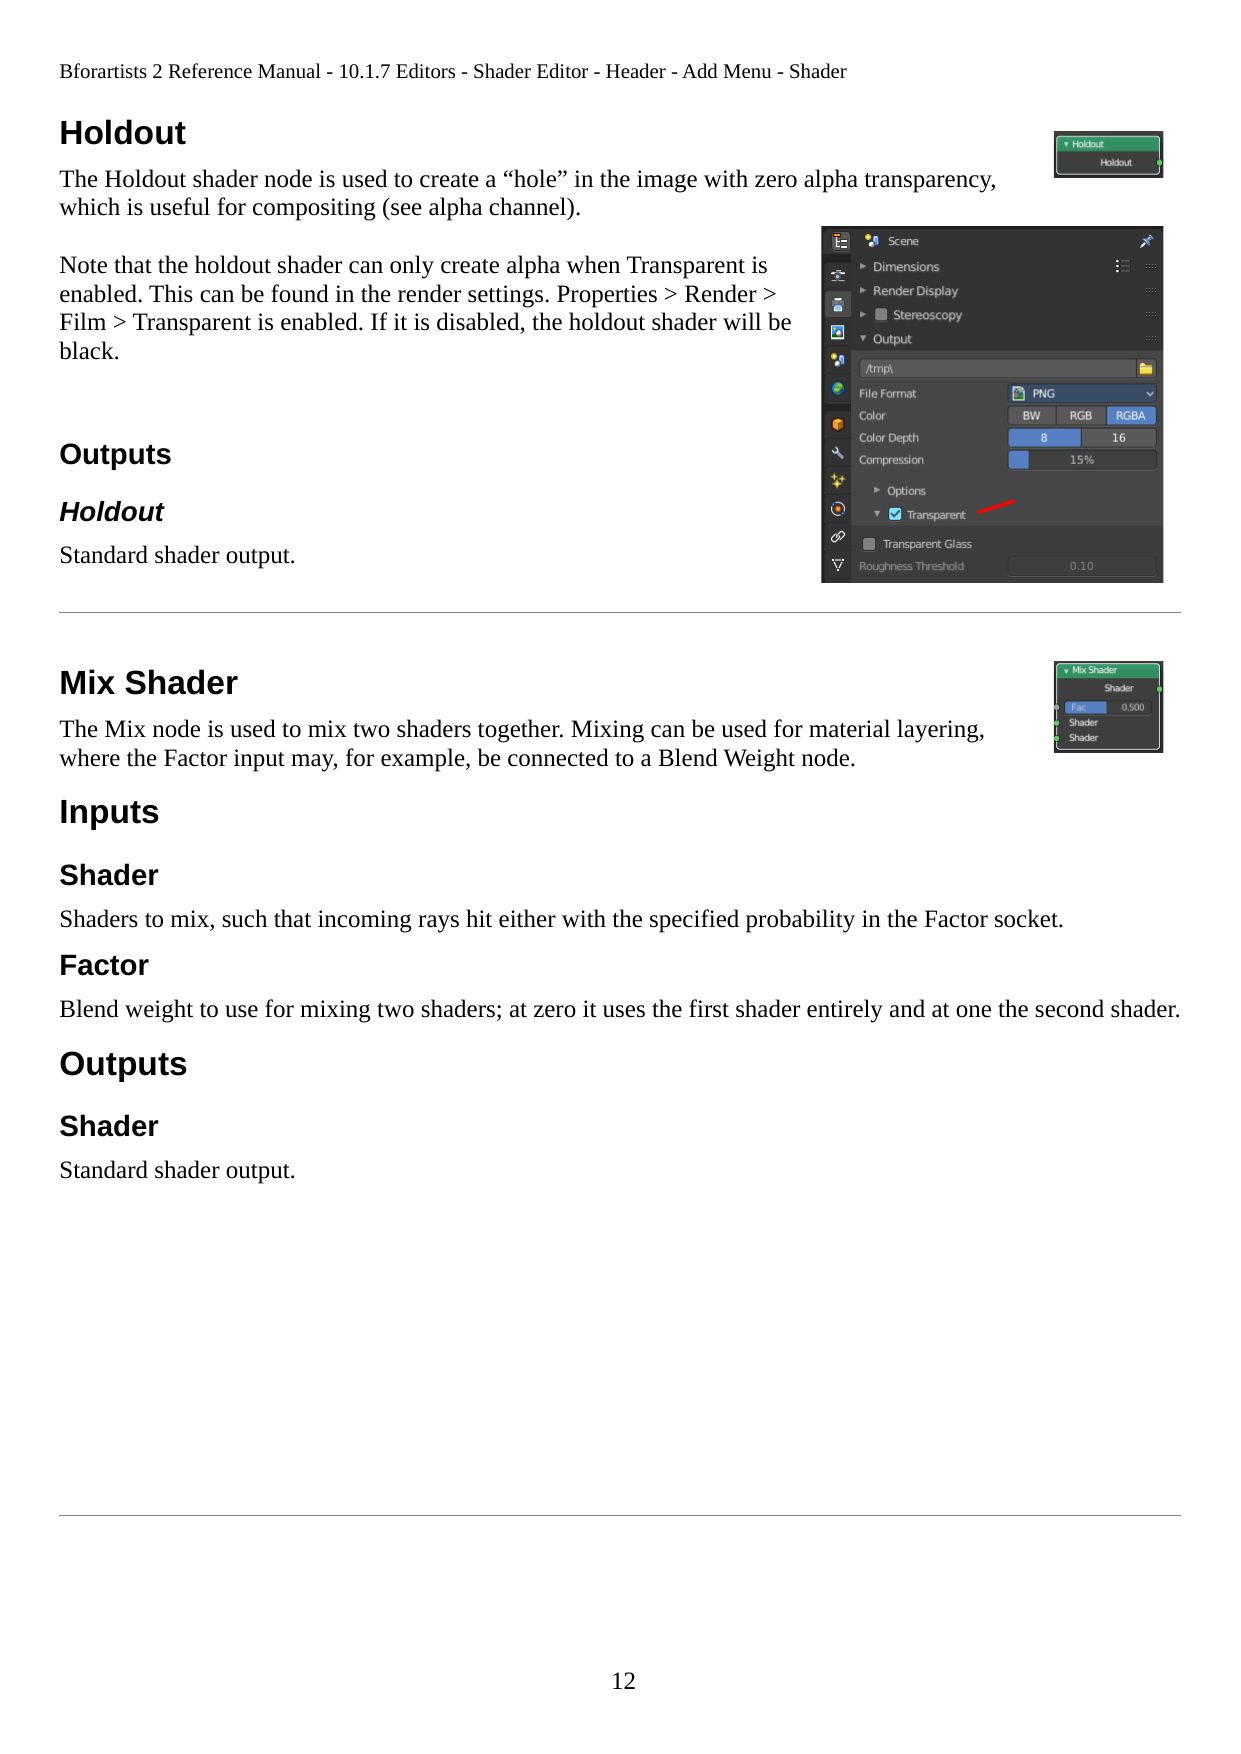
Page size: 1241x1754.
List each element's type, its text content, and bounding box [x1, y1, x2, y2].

subtitle Outputs [59, 437, 821, 471]
subtitle Holdout [59, 496, 821, 528]
subtitle [1164, 437, 1181, 471]
subtitle Mix Shader [59, 663, 1053, 701]
text Shaders to mix, such that incoming rays hit either with the specified probability in the Factor socket. [59, 904, 1181, 933]
text Blend weight to use for mixing two shaders; at zero it uses the first shader entirely and at one the second shader. [59, 994, 1181, 1022]
subtitle Shader [59, 1109, 1181, 1143]
picture [821, 226, 1164, 583]
subtitle Outputs [59, 1043, 1181, 1082]
subtitle Holdout [59, 113, 1181, 151]
picture [1053, 661, 1164, 753]
text Note that the holdout shader can only create alpha when Transparent is enabled. This can be found in the render settings. Properties > Render > Film > Transparent is enabled. If it is disabled, the holdout shader will be black. [59, 250, 821, 365]
subtitle [1164, 663, 1181, 701]
text The Holdout shader node is used to create a “hole” in the image with zero alpha transparency, which is useful for compositing (see alpha channel). [59, 164, 1181, 221]
subtitle Shader [59, 858, 1181, 892]
subtitle [1164, 496, 1181, 528]
picture [1053, 131, 1164, 178]
text Standard shader output. [59, 1155, 1181, 1184]
subtitle Inputs [59, 792, 1181, 831]
text The Mix node is used to mix two shaders together. Mixing can be used for material layering, where the Factor input may, for example, be connected to a Blend Weight node. [59, 714, 1181, 771]
subtitle Factor [59, 947, 1181, 981]
text Standard shader output. [59, 540, 821, 569]
text [1164, 540, 1181, 569]
